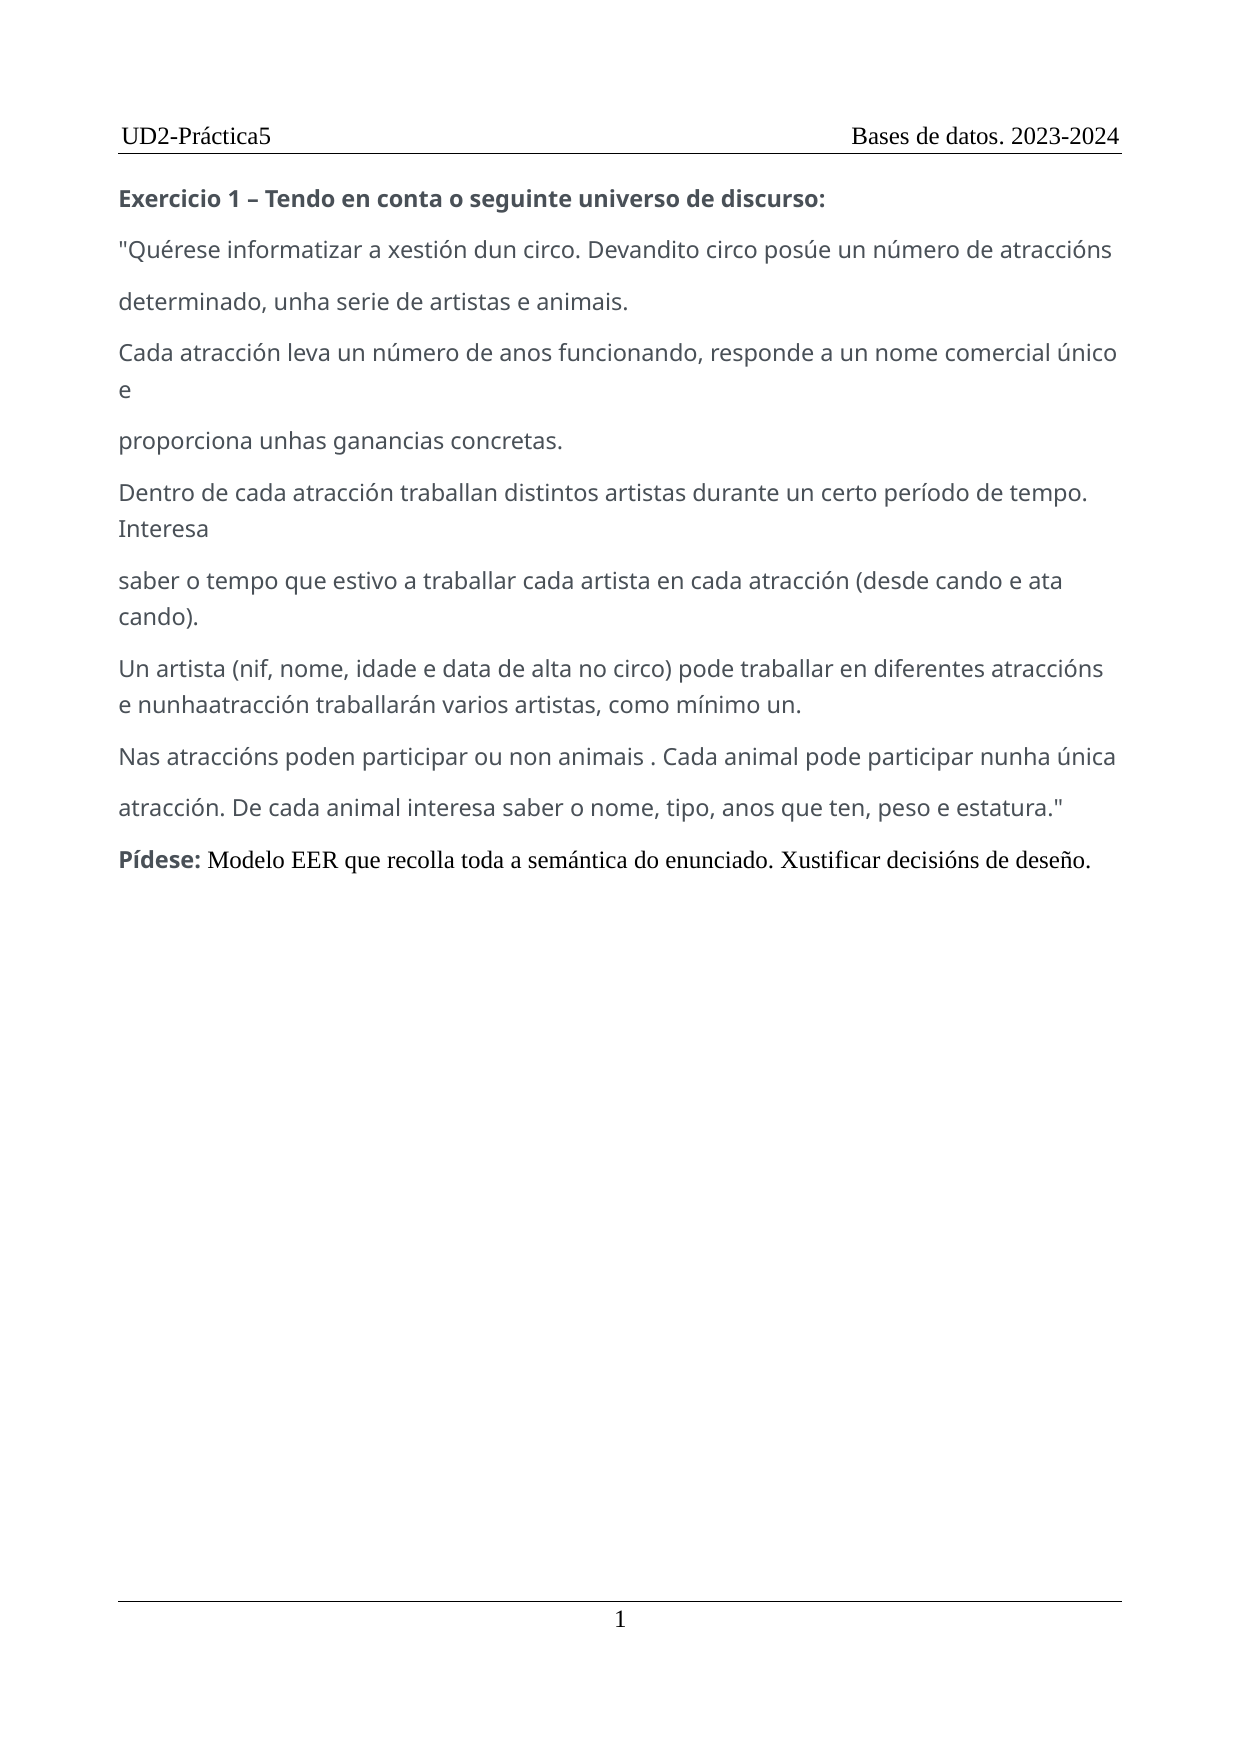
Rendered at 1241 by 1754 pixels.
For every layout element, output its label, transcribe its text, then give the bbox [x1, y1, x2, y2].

text Un artista (nif, nome, idade e data de alta no circo) pode traballar en diferentes atraccións e nunhaatracción traballarán varios artistas, como mínimo un. [118, 652, 1122, 721]
text Pídese: Modelo EER que recolla toda a semántica do enunciado. Xustificar decisións de deseño. [118, 843, 1122, 875]
text determinado, unha serie de artistas e animais. [118, 285, 1122, 317]
text atracción. De cada animal interesa saber o nome, tipo, anos que ten, peso e estatura." [118, 792, 1122, 823]
text Nas atraccións poden participar ou non animais . Cada animal pode participar nunha única [118, 740, 1122, 772]
text Exercicio 1 – Tendo en conta o seguinte universo de discurso: [118, 182, 1122, 214]
text Dentro de cada atracción traballan distintos artistas durante un certo período de tempo. Interesa [118, 476, 1122, 544]
text saber o tempo que estivo a traballar cada artista en cada atracción (desde cando e ata cando). [118, 564, 1122, 633]
text proporciona unhas ganancias concretas. [118, 424, 1122, 456]
text "Quérese informatizar a xestión dun circo. Devandito circo posúe un número de atraccións [118, 234, 1122, 266]
text Cada atracción leva un número de anos funcionando, responde a un nome comercial único e [118, 336, 1122, 405]
